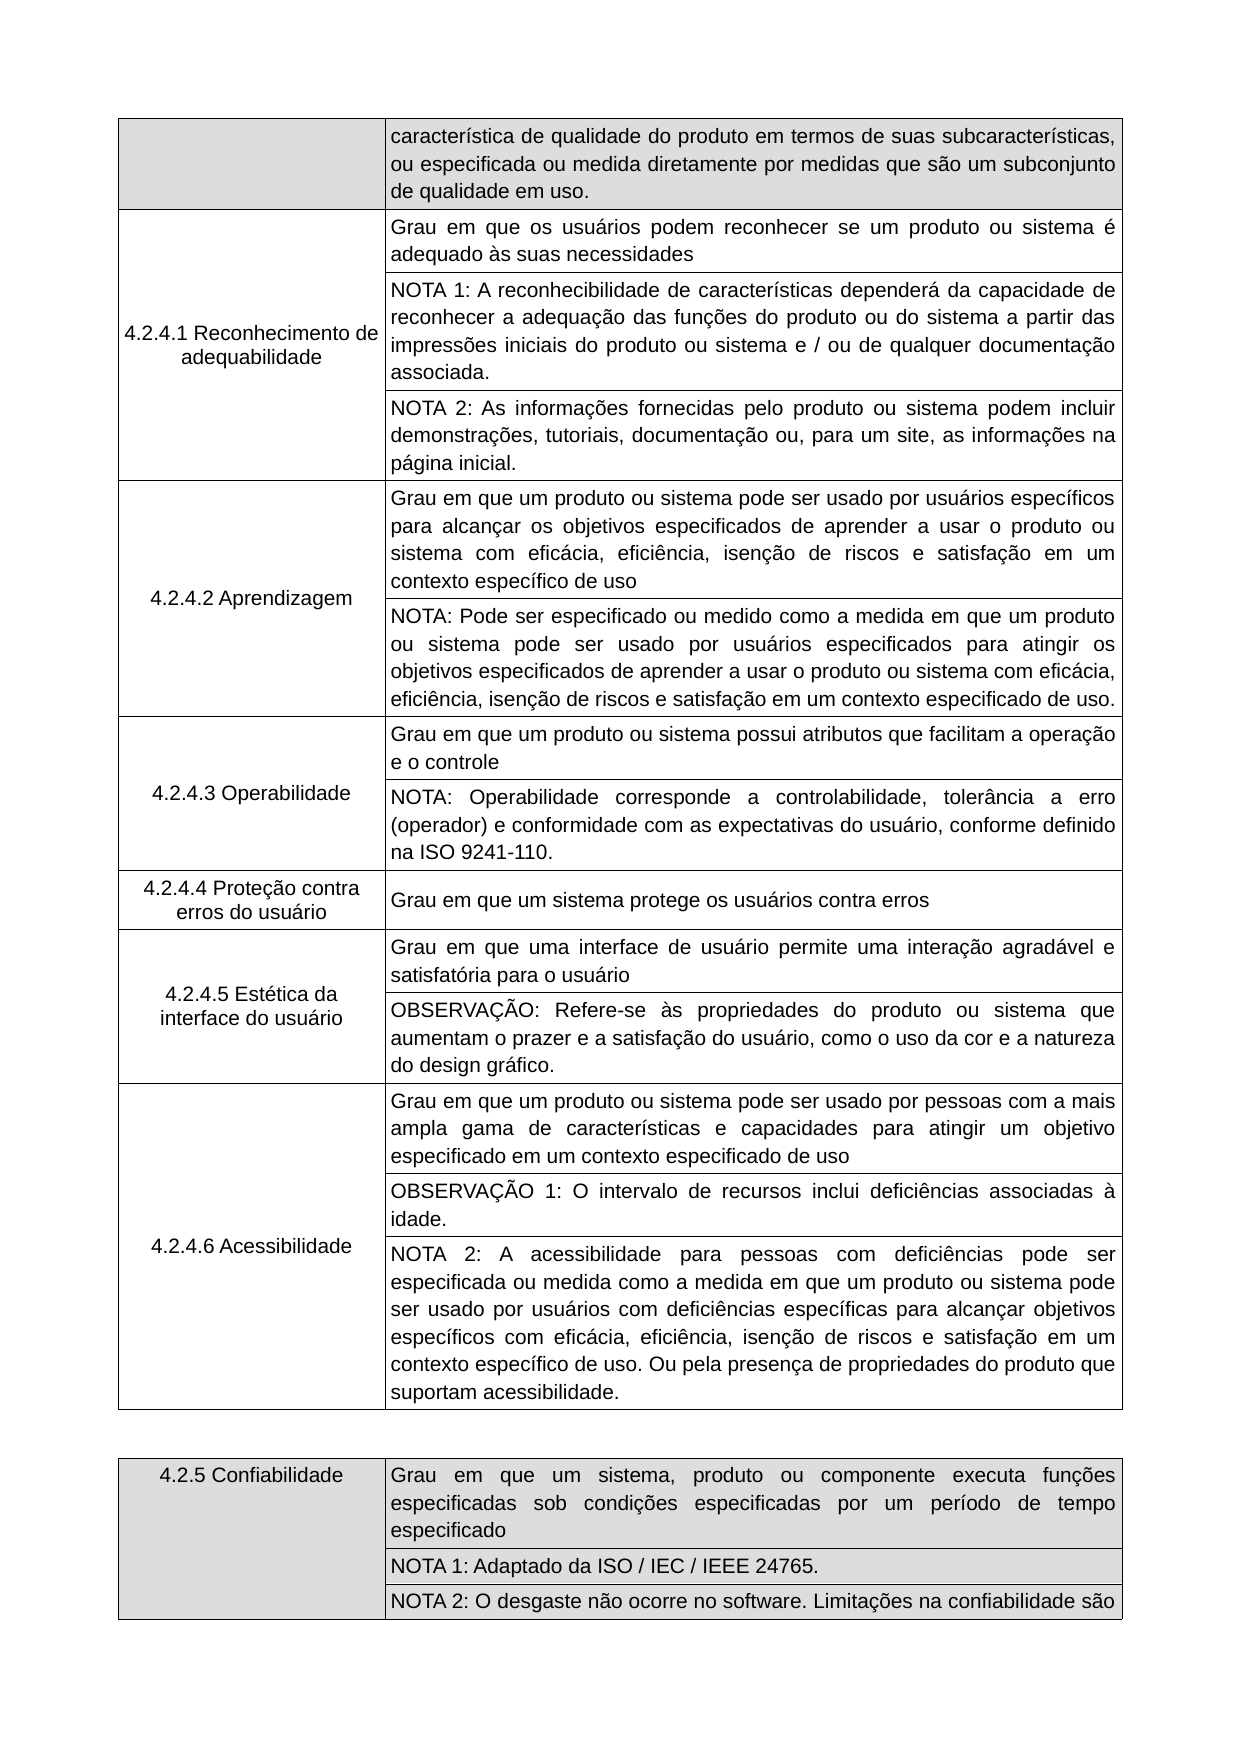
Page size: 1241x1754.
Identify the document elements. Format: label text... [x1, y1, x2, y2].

table_cell NOTA 2: O desgaste não ocorre no software. Limitações na confiabilidade são [386, 1585, 1122, 1619]
table_cell 4.2.4.2 Aprendizagem [119, 481, 385, 716]
table_cell NOTA 1: Adaptado da ISO / IEC / IEEE 24765. [386, 1549, 1122, 1583]
table_cell 4.2.4.4 Proteção contra erros do usuário [119, 871, 385, 929]
table_cell Grau em que um produto ou sistema possui atributos que facilitam a operação e o controle [386, 717, 1122, 779]
table_cell Grau em que um produto ou sistema pode ser usado por pessoas com a mais ampla gama de características e capacidades para atingir um objetivo especificado em um contexto especificado de uso [386, 1084, 1122, 1173]
table_cell 4.2.4.6 Acessibilidade [119, 1084, 385, 1409]
table_header [119, 119, 385, 209]
table_cell NOTA 2: A acessibilidade para pessoas com deficiências pode ser especificada ou medida como a medida em que um produto ou sistema pode ser usado por usuários com deficiências específicas para alcançar objetivos específicos com eficácia, eficiência, isenção de riscos e satisfação em um contexto específico de uso. Ou pela presença de propriedades do produto que suportam acessibilidade. [386, 1237, 1122, 1409]
table_header Grau em que um sistema, produto ou componente executa funções especificadas sob condições especificadas por um período de tempo especificado [386, 1459, 1122, 1548]
table_cell 4.2.4.1 Reconhecimento de adequabilidade [119, 210, 385, 480]
table_cell OBSERVAÇÃO 1: O intervalo de recursos inclui deficiências associadas à idade. [386, 1174, 1122, 1236]
table_cell NOTA 1: A reconhecibilidade de características dependerá da capacidade de reconhecer a adequação das funções do produto ou do sistema a partir das impressões iniciais do produto ou sistema e / ou de qualquer documentação associada. [386, 273, 1122, 390]
table_cell característica de qualidade do produto em termos de suas subcaracterísticas, ou especificada ou medida diretamente por medidas que são um subconjunto de qualidade em uso. [386, 119, 1122, 209]
table_cell 4.2.4.3 Operabilidade [119, 717, 385, 870]
table_cell NOTA: Pode ser especificado ou medido como a medida em que um produto ou sistema pode ser usado por usuários especificados para atingir os objetivos especificados de aprender a usar o produto ou sistema com eficácia, eficiência, isenção de riscos e satisfação em um contexto especificado de uso. [386, 599, 1122, 716]
table_cell Grau em que um produto ou sistema pode ser usado por usuários específicos para alcançar os objetivos especificados de aprender a usar o produto ou sistema com eficácia, eficiência, isenção de riscos e satisfação em um contexto específico de uso [386, 481, 1122, 598]
table_cell 4.2.4.5 Estética da interface do usuário [119, 930, 385, 1083]
table_cell OBSERVAÇÃO: Refere-se às propriedades do produto ou sistema que aumentam o prazer e a satisfação do usuário, como o uso da cor e a natureza do design gráfico. [386, 993, 1122, 1083]
table_cell Grau em que uma interface de usuário permite uma interação agradável e satisfatória para o usuário [386, 930, 1122, 992]
table_cell Grau em que um sistema protege os usuários contra erros [386, 871, 1122, 929]
table_cell NOTA: Operabilidade corresponde a controlabilidade, tolerância a erro (operador) e conformidade com as expectativas do usuário, conforme definido na ISO 9241-110. [386, 780, 1122, 870]
table_cell NOTA 2: As informações fornecidas pelo produto ou sistema podem incluir demonstrações, tutoriais, documentação ou, para um site, as informações na página inicial. [386, 391, 1122, 480]
table_header 4.2.5 Confiabilidade [119, 1459, 385, 1619]
table_cell Grau em que os usuários podem reconhecer se um produto ou sistema é adequado às suas necessidades [386, 210, 1122, 272]
